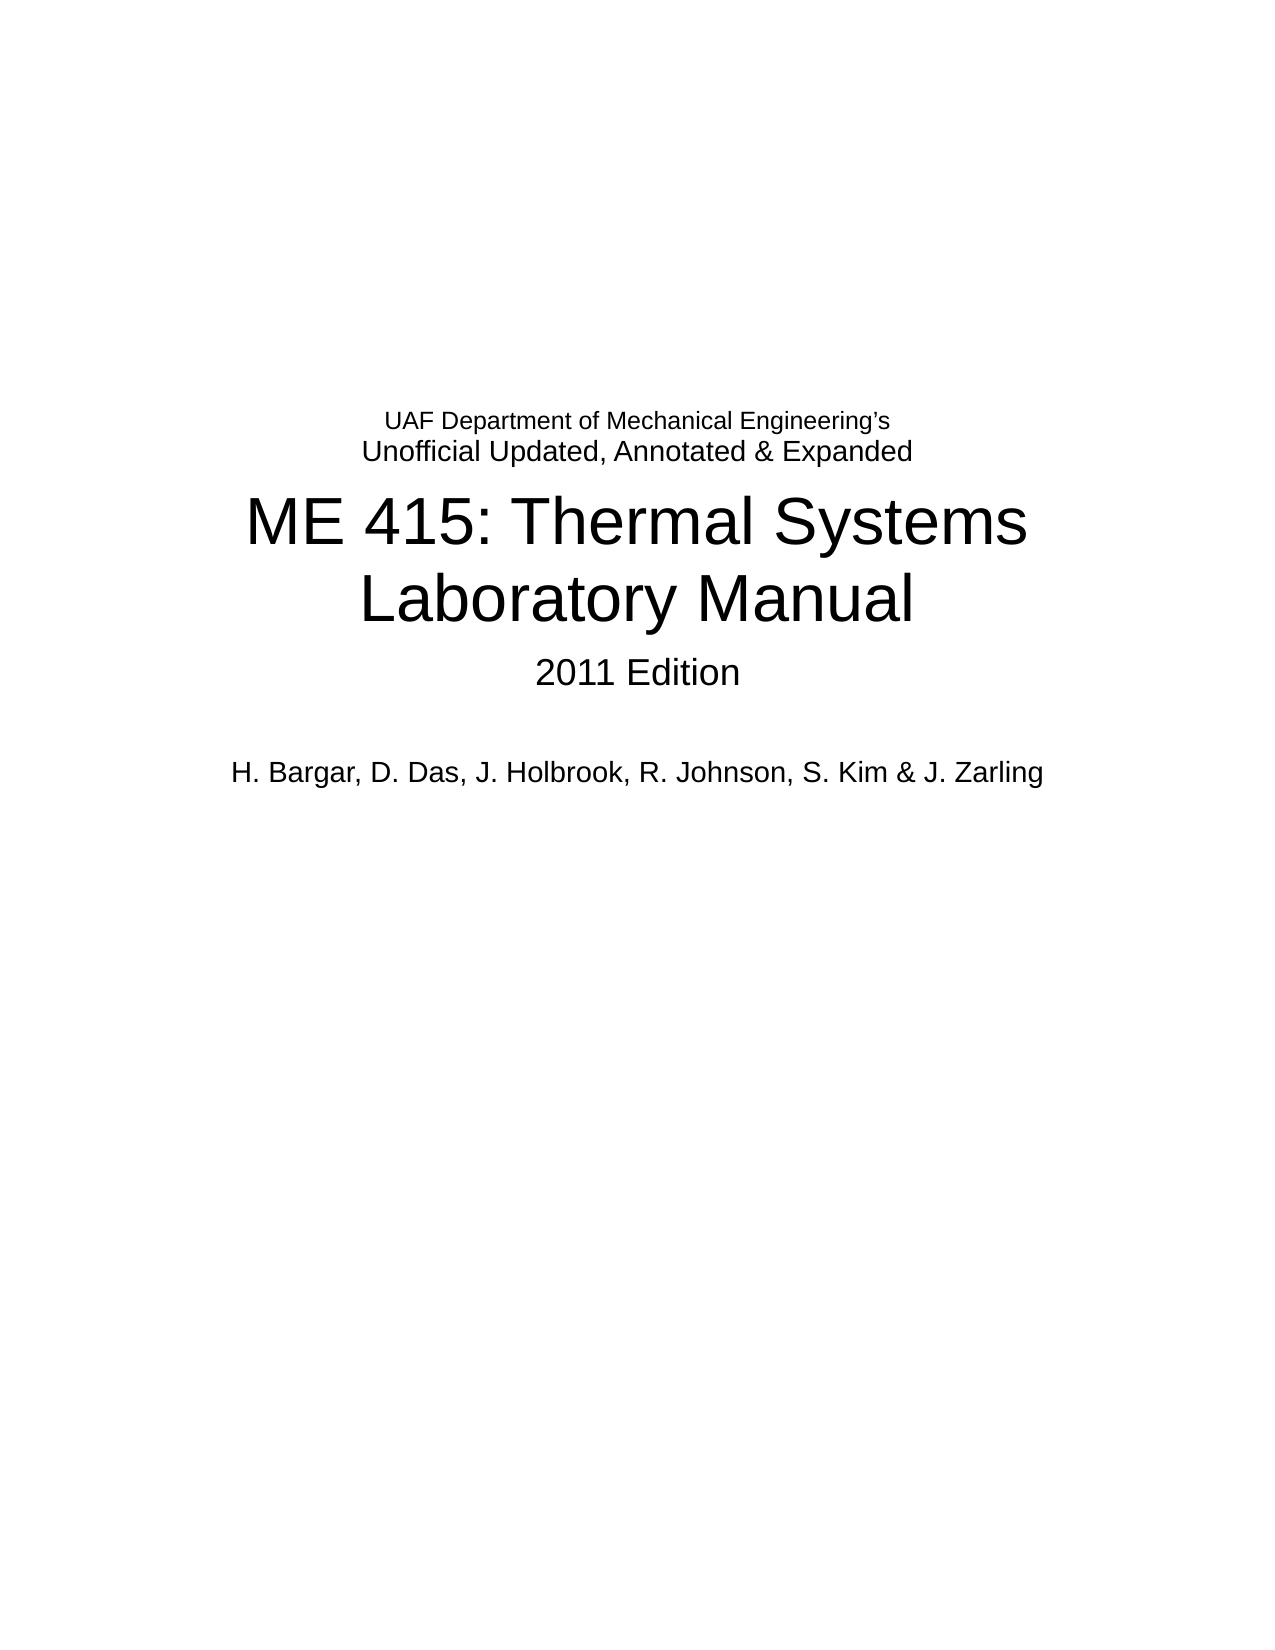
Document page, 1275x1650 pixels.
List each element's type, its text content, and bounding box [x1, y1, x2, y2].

text 2011 Edition [118, 650, 1157, 693]
text Unofficial Updated, Annotated & Expanded [118, 434, 1157, 468]
text UAF Department of Mechanical Engineering’s [118, 406, 1157, 434]
text ME 415: Thermal Systems Laboratory Manual [118, 482, 1157, 636]
text H. Bargar, D. Das, J. Holbrook, R. Johnson, S. Kim & J. Zarling [118, 755, 1157, 789]
